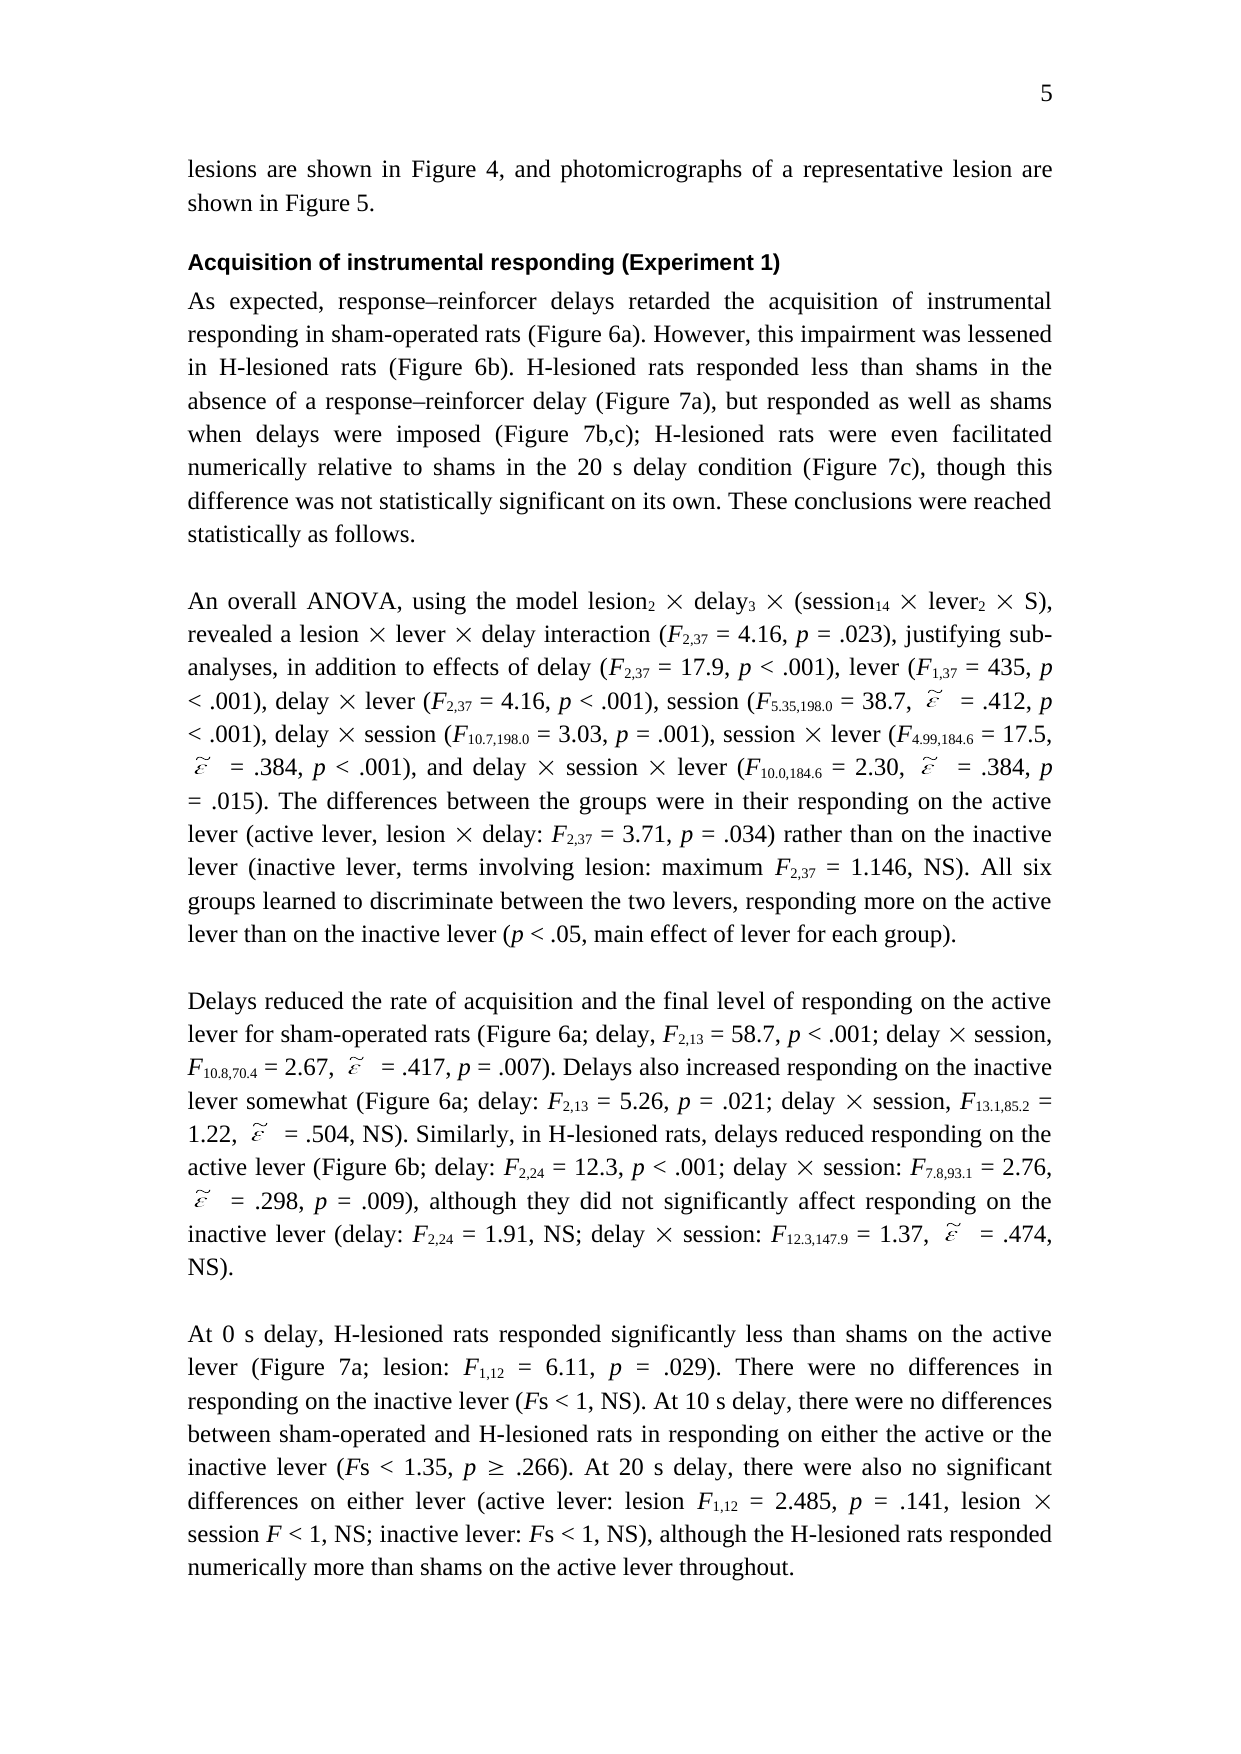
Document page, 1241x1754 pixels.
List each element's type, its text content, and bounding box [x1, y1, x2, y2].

subtitle Acquisition of instrumental responding (Experiment 1) [187, 242, 1053, 275]
text At 0 s delay, H-lesioned rats responded significantly less than shams on the active lever (Figure 7a; lesion: F1,12 = 6.11, p = .029). There were no differences in responding on the inactive lever (Fs < 1, NS). At 10 s delay, there were no differences between sham-operated and H-lesioned rats in responding on either the active or the inactive lever (Fs < 1.35, p  .266). At 20 s delay, there were also no significant differences on either lever (active lever: lesion F1,12 = 2.485, p = .141, lesion  session F < 1, NS; inactive lever: Fs < 1, NS), although the H-lesioned rats responded numerically more than shams on the active lever throughout. [187, 1314, 1053, 1581]
text Delays reduced the rate of acquisition and the final level of responding on the active lever for sham-operated rats (Figure 6a; delay, F2,13 = 58.7, p < .001; delay  session, F10.8,70.4 = 2.67, = .417, p = .007). Delays also increased responding on the inactive lever somewhat (Figure 6a; delay: F2,13 = 5.26, p = .021; delay  session, F13.1,85.2 = 1.22, = .504, NS). Similarly, in H-lesioned rats, delays reduced responding on the active lever (Figure 6b; delay: F2,24 = 12.3, p < .001; delay  session: F7.8,93.1 = 2.76, = .298, p = .009), although they did not significantly affect responding on the inactive lever (delay: F2,24 = 1.91, NS; delay  session: F12.3,147.9 = 1.37, = .474, NS). [187, 981, 1053, 1281]
text As expected, response–reinforcer delays retarded the acquisition of instrumental responding in sham-operated rats (Figure 6a). However, this impairment was lessened in H-lesioned rats (Figure 6b). H-lesioned rats responded less than shams in the absence of a response–reinforcer delay (Figure 7a), but responded as well as shams when delays were imposed (Figure 7b,c); H-lesioned rats were even facilitated numerically relative to shams in the 20 s delay condition (Figure 7c), though this difference was not statistically significant on its own. These conclusions were reached statistically as follows. [187, 281, 1053, 548]
text lesions are shown in Figure 4, and photomicrographs of a representative lesion are shown in Figure 5. [187, 150, 1053, 217]
text An overall ANOVA, using the model lesion2  delay3  (session14  lever2  S), revealed a lesion  lever  delay interaction (F2,37 = 4.16, p = .023), justifying sub-analyses, in addition to effects of delay (F2,37 = 17.9, p < .001), lever (F1,37 = 435, p < .001), delay  lever (F2,37 = 4.16, p < .001), session (F5.35,198.0 = 38.7, = .412, p < .001), delay  session (F10.7,198.0 = 3.03, p = .001), session  lever (F4.99,184.6 = 17.5, = .384, p < .001), and delay  session  lever (F10.0,184.6 = 2.30, = .384, p = .015). The differences between the groups were in their responding on the active lever (active lever, lesion  delay: F2,37 = 3.71, p = .034) rather than on the inactive lever (inactive lever, terms involving lesion: maximum F2,37 = 1.146, NS). All six groups learned to discriminate between the two levers, responding more on the active lever than on the inactive lever (p < .05, main effect of lever for each group). [187, 581, 1053, 948]
